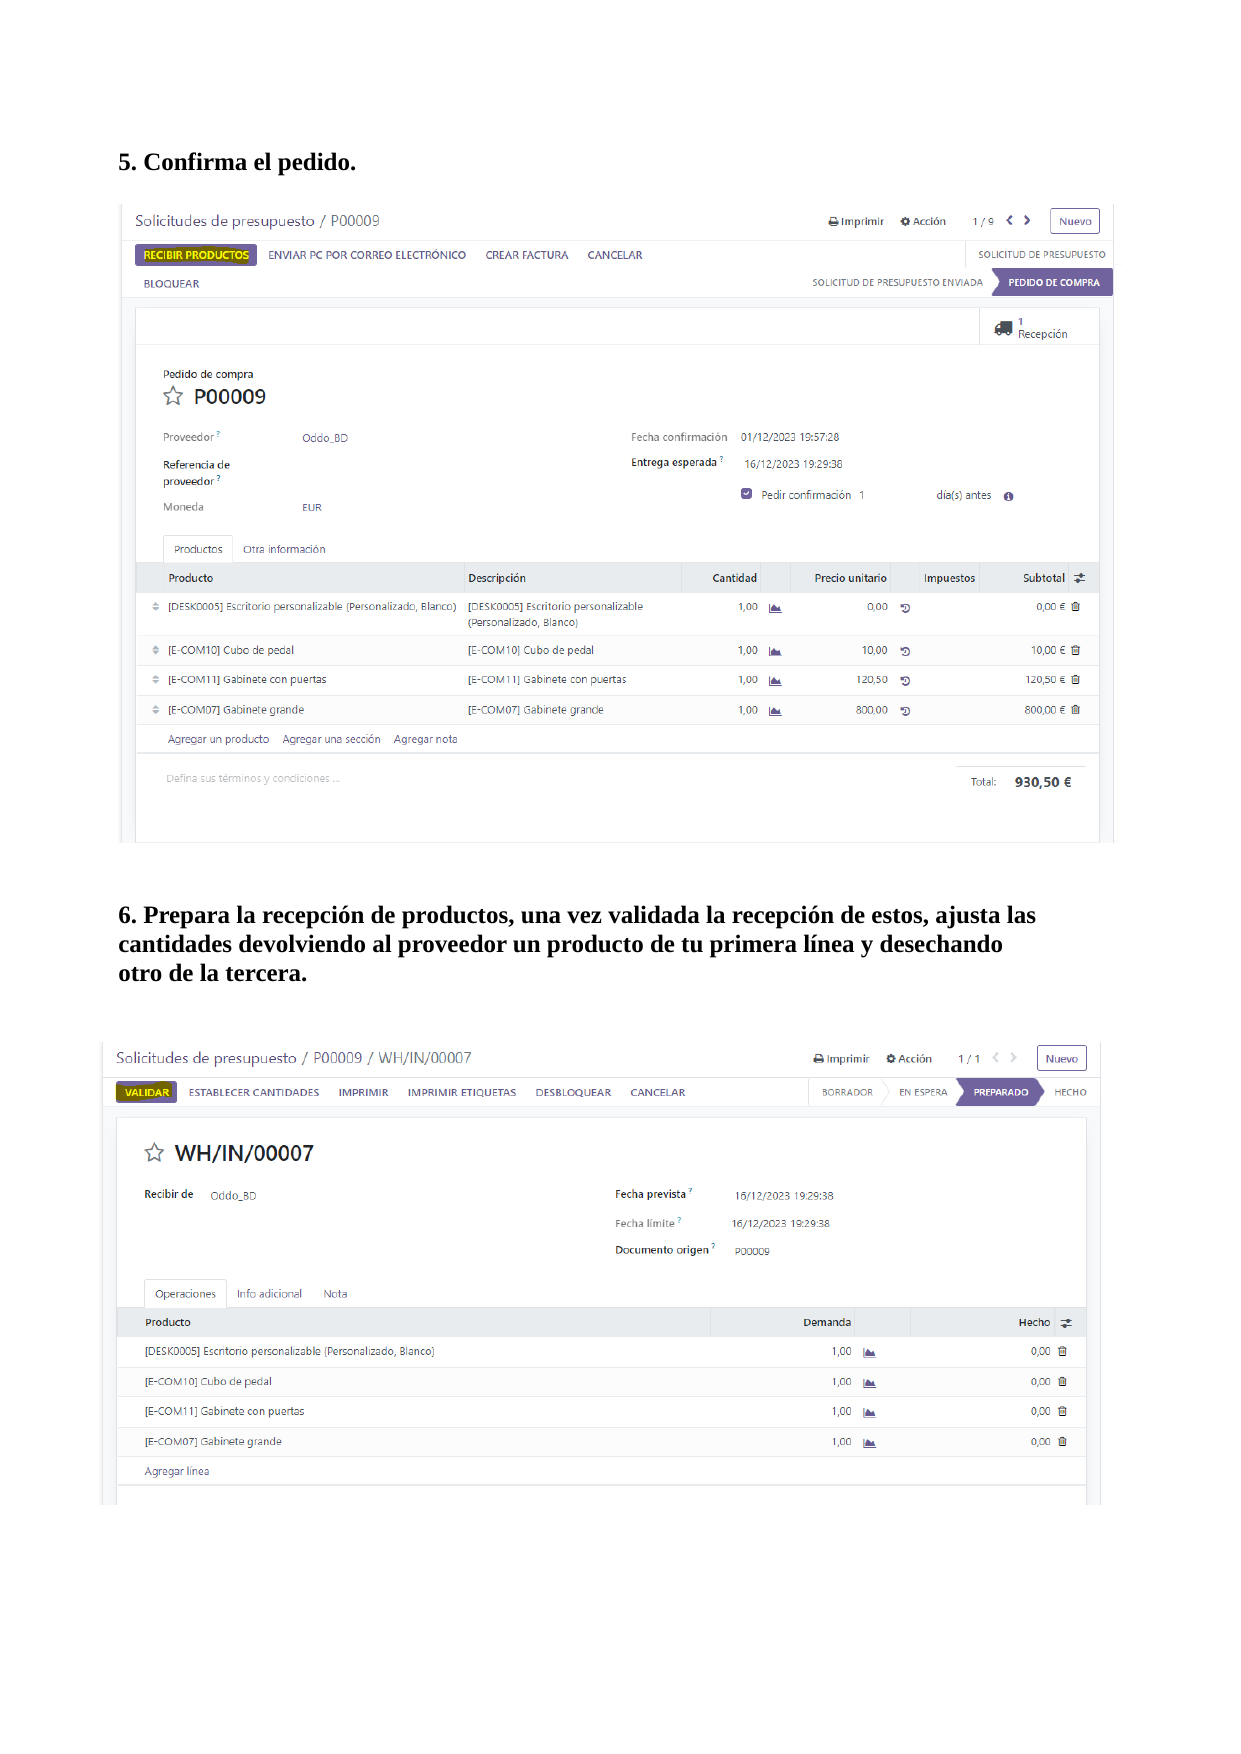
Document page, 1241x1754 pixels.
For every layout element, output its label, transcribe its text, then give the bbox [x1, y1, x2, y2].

text 6. Prepara la recepción de productos, una vez validada la recepción de estos, ajusta las [118, 900, 1122, 929]
picture [99, 1042, 1104, 1505]
text cantidades devolviendo al proveedor un producto de tu primera línea y desechando [118, 929, 1122, 958]
picture [118, 204, 1123, 843]
text otro de la tercera. [118, 958, 1122, 987]
text 5. Confirma el pedido. [118, 147, 1122, 176]
